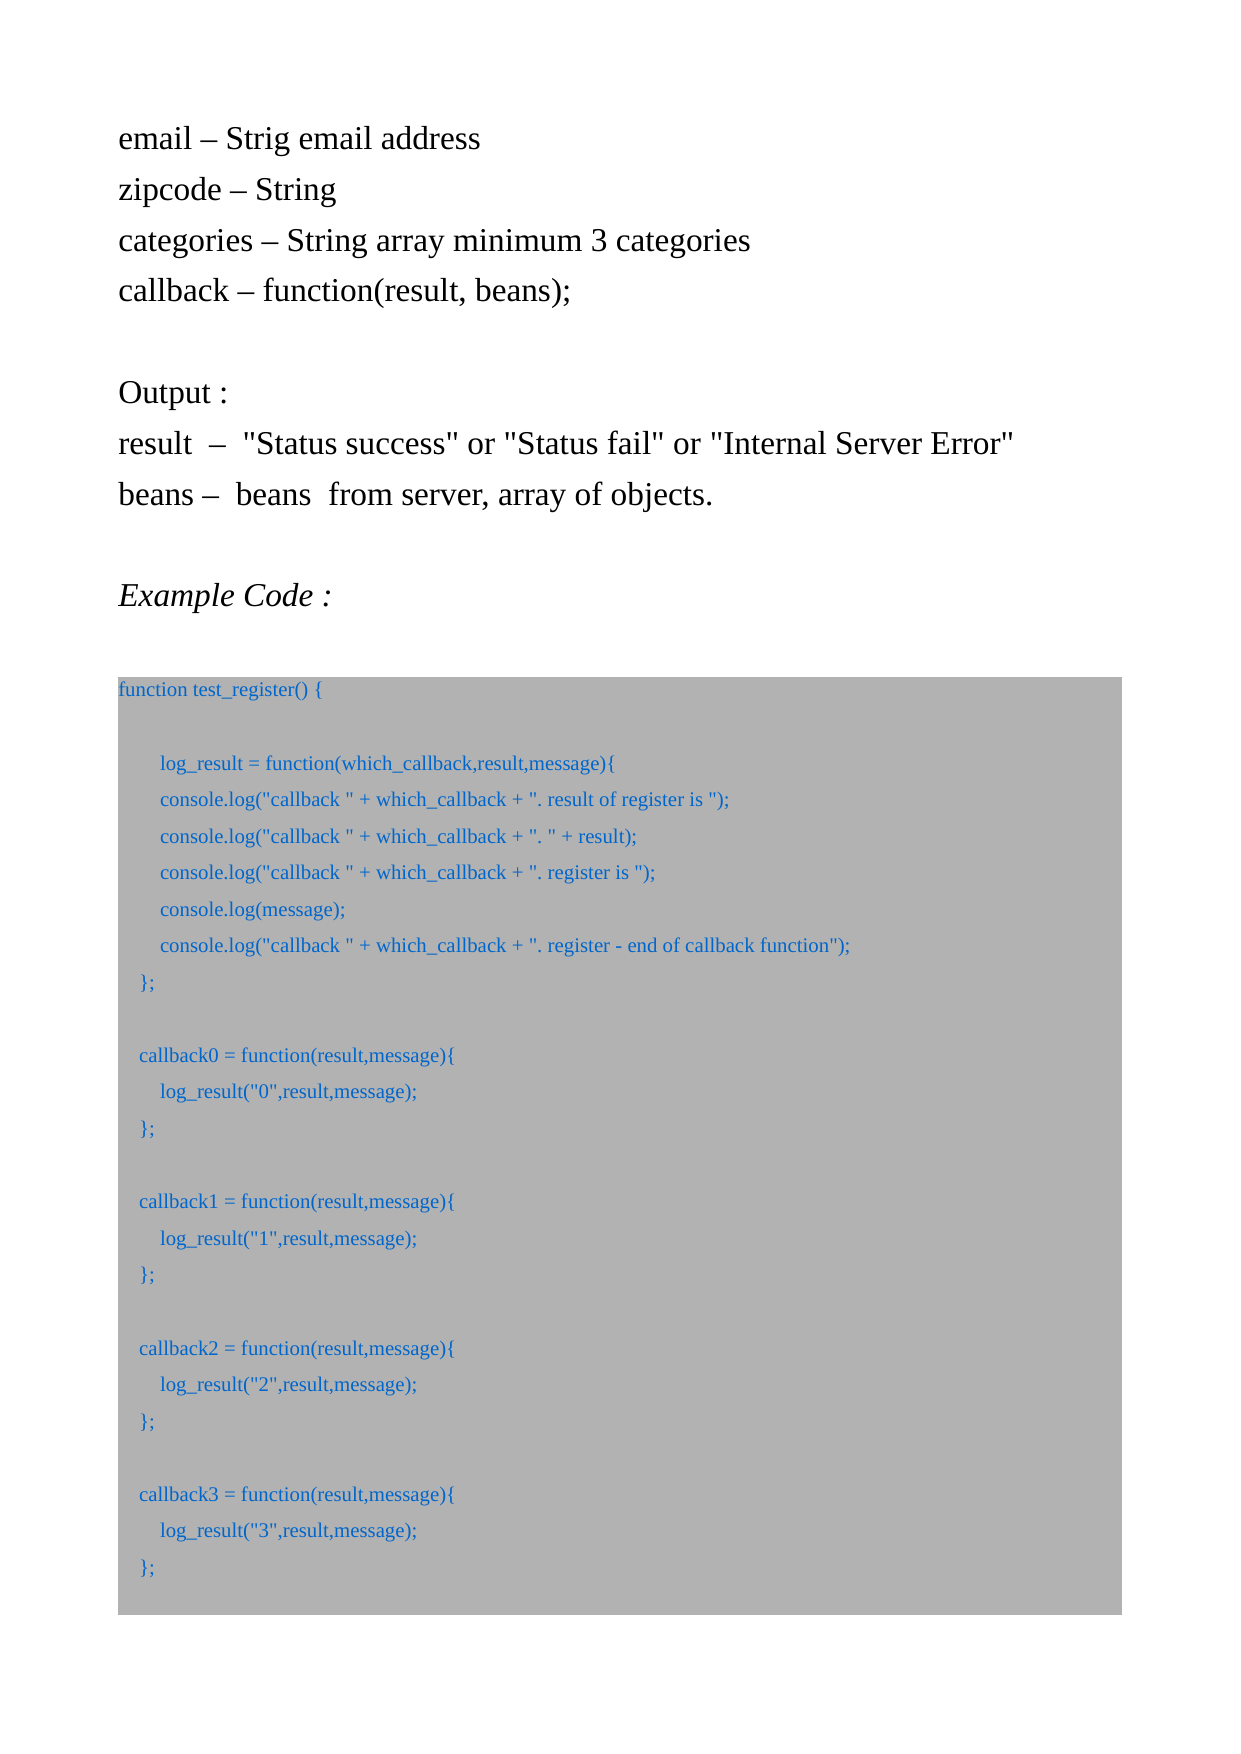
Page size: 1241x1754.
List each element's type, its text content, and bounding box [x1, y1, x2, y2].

text console.log("callback " + which_callback + ". register - end of callback function"); [118, 933, 1122, 957]
text Example Code : [118, 576, 1122, 614]
text result – "Status success" or "Status fail" or "Internal Server Error" [118, 423, 1122, 461]
text }; [118, 1555, 1122, 1579]
text log_result("3",result,message); [118, 1518, 1122, 1542]
text }; [118, 1262, 1122, 1286]
text function test_register() { [118, 677, 1122, 701]
text console.log("callback " + which_callback + ". " + result); [118, 823, 1122, 848]
text log_result("0",result,message); [118, 1079, 1122, 1103]
text console.log(message); [118, 897, 1122, 921]
text }; [118, 1116, 1122, 1140]
text log_result("1",result,message); [118, 1226, 1122, 1250]
text categories – String array minimum 3 categories [118, 220, 1122, 258]
text Output : [118, 372, 1122, 411]
text email – Strig email address [118, 118, 1122, 156]
text callback1 = function(result,message){ [118, 1189, 1122, 1213]
text zipcode – String [118, 169, 1122, 207]
text log_result = function(which_callback,result,message){ [118, 750, 1122, 774]
text callback – function(result, beans); [118, 271, 1122, 309]
text callback2 = function(result,message){ [118, 1335, 1122, 1359]
text callback0 = function(result,message){ [118, 1043, 1122, 1067]
text console.log("callback " + which_callback + ". register is "); [118, 860, 1122, 884]
text callback3 = function(result,message){ [118, 1482, 1122, 1506]
text }; [118, 1408, 1122, 1433]
text log_result("2",result,message); [118, 1372, 1122, 1396]
text beans – beans from server, array of objects. [118, 474, 1122, 512]
text console.log("callback " + which_callback + ". result of register is "); [118, 787, 1122, 811]
text }; [118, 970, 1122, 994]
